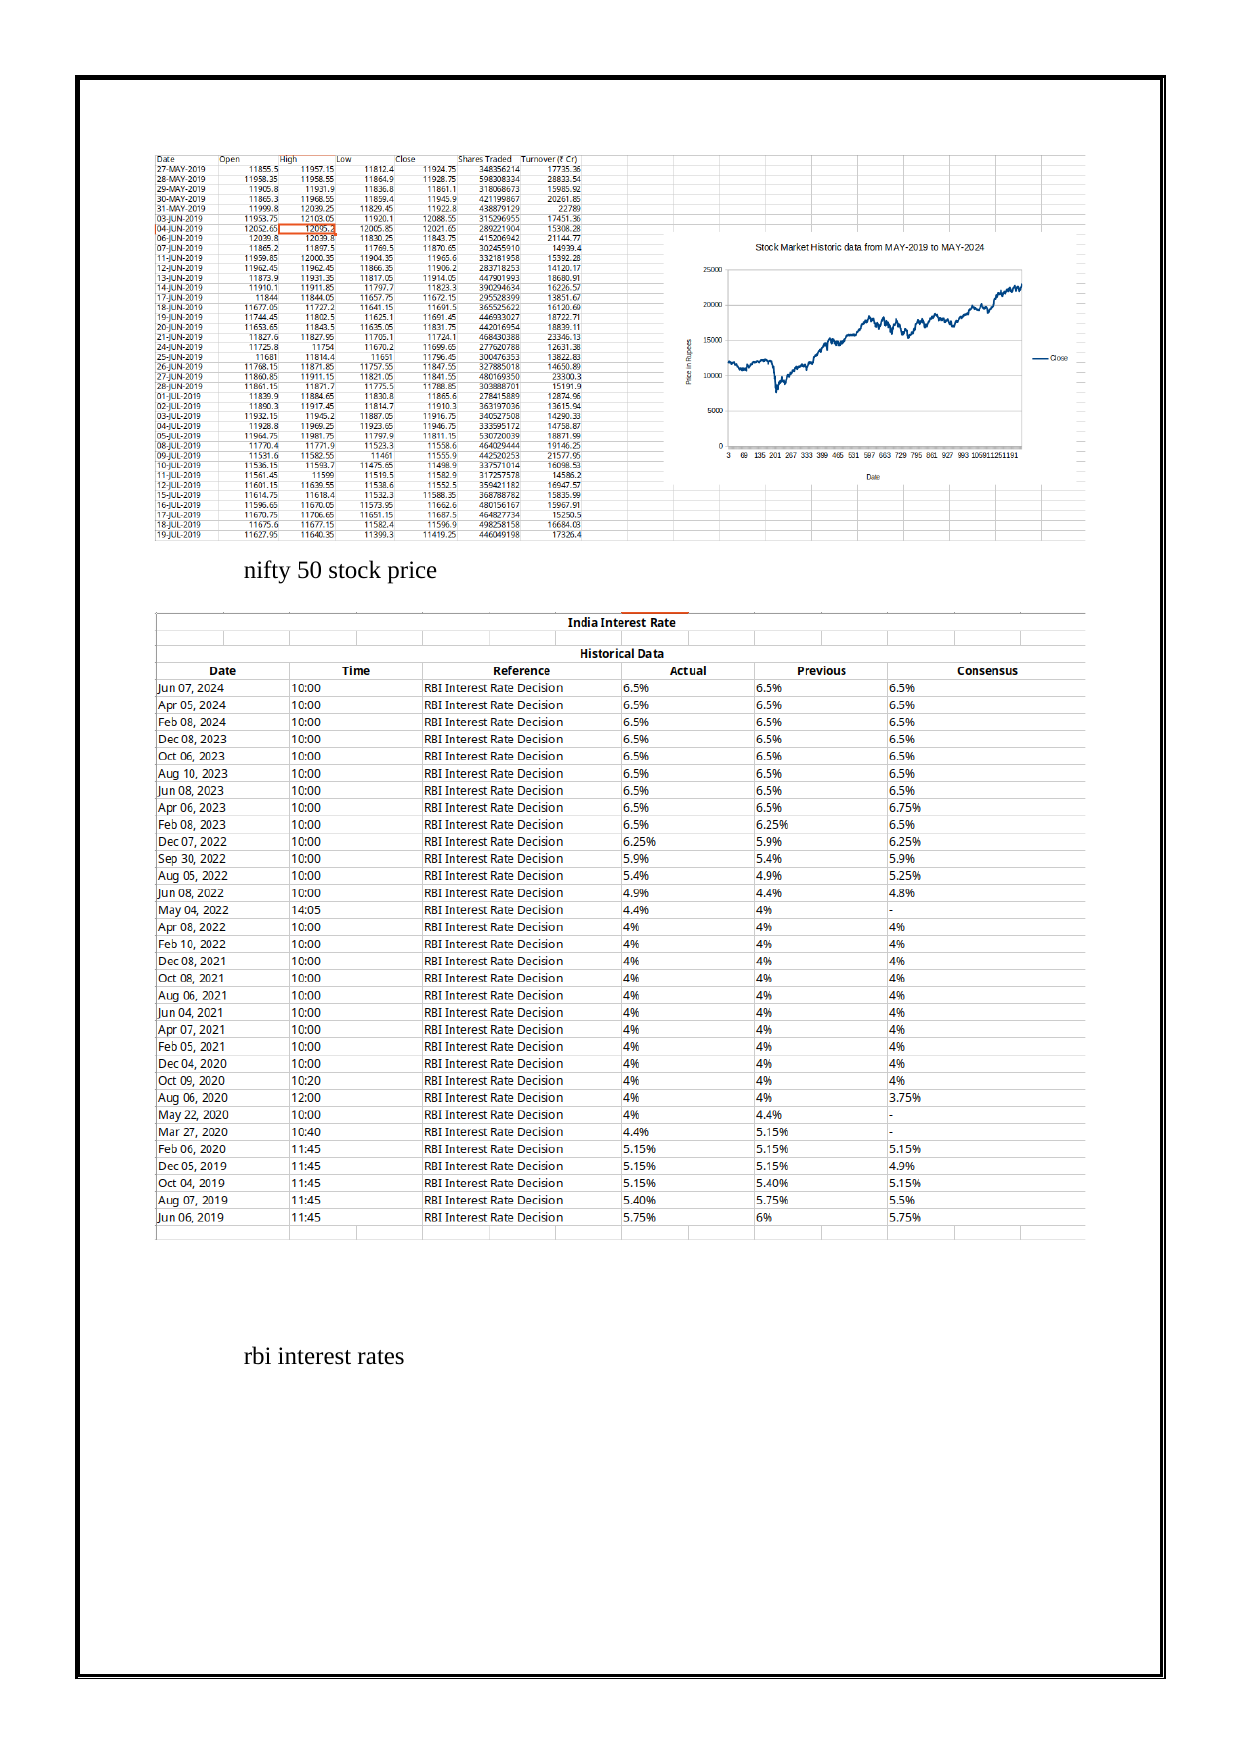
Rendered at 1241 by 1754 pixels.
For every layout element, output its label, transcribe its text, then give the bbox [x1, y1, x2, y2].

picture [154, 612, 1086, 1240]
text nifty 50 stock price [155, 541, 1085, 583]
picture [154, 155, 1086, 541]
text rbi interest rates [155, 1341, 1085, 1370]
